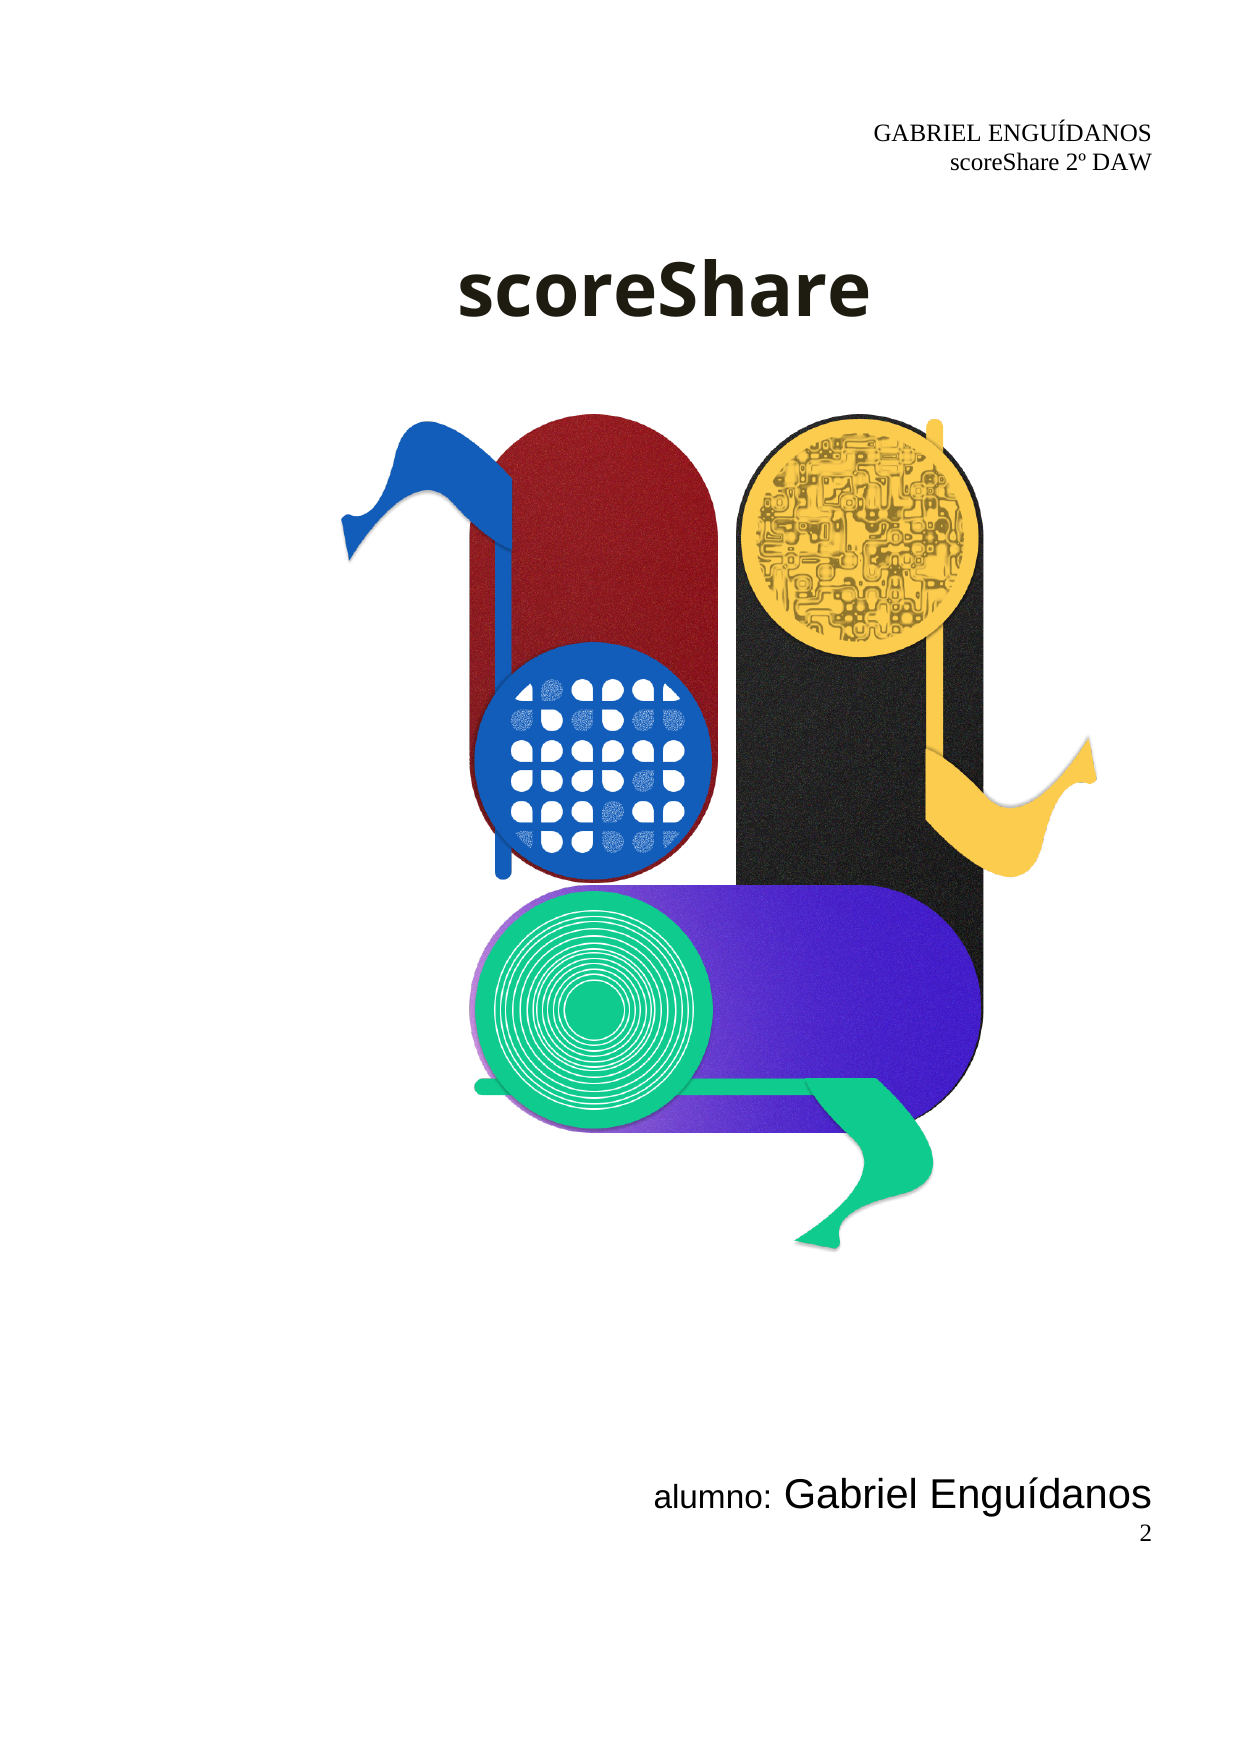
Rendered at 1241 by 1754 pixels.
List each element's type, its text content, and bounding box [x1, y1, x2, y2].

text scoreShare [177, 236, 1152, 338]
picture [338, 414, 1099, 1254]
text alumno: Gabriel Enguídanos [251, 1470, 1152, 1518]
